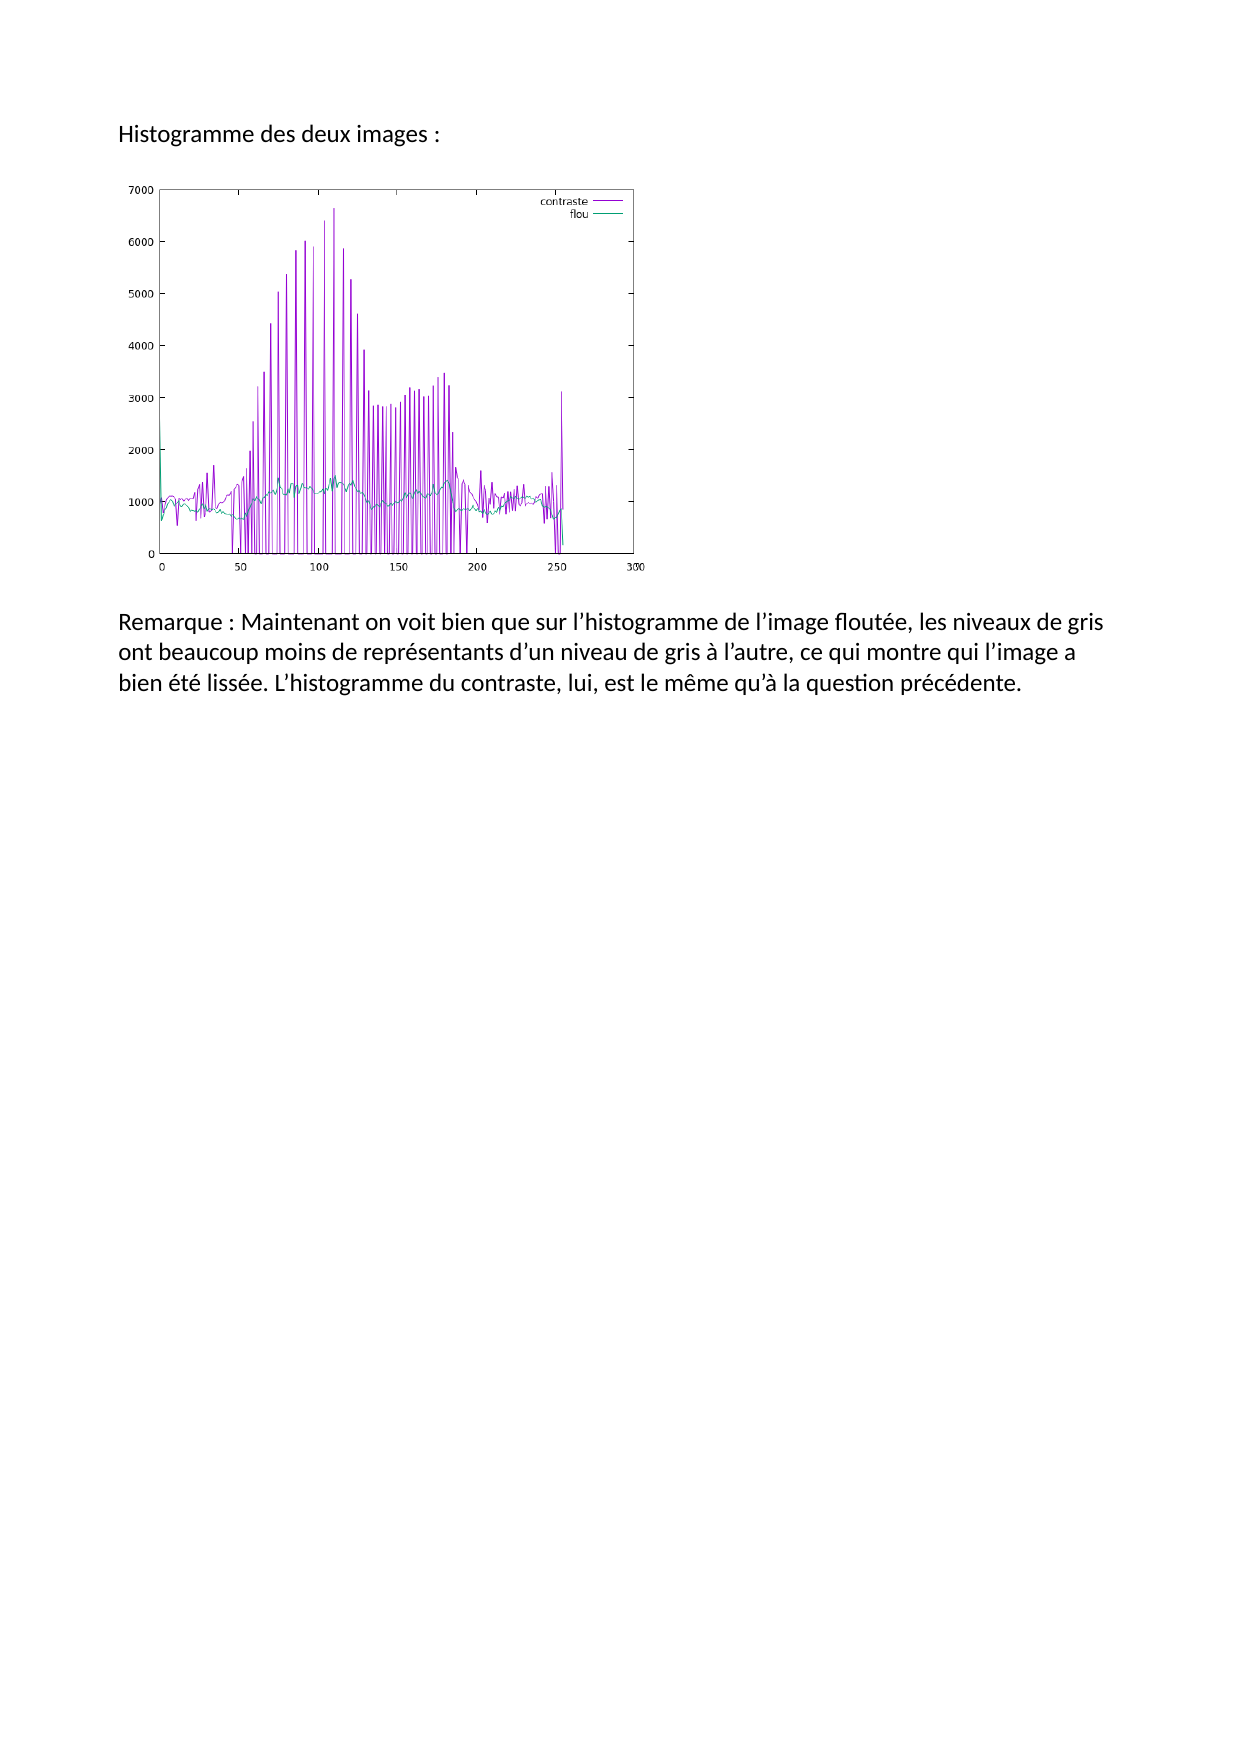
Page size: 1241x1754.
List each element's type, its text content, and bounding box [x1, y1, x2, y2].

picture [118, 179, 649, 576]
text Remarque : Maintenant on voit bien que sur l’histogramme de l’image floutée, les niveaux de gris ont beaucoup moins de représentants d’un niveau de gris à l’autre, ce qui montre qui l’image a bien été lissée. L’histogramme du contraste, lui, est le même qu’à la question précédente. [118, 606, 1122, 697]
text Histogramme des deux images : [118, 118, 1122, 149]
